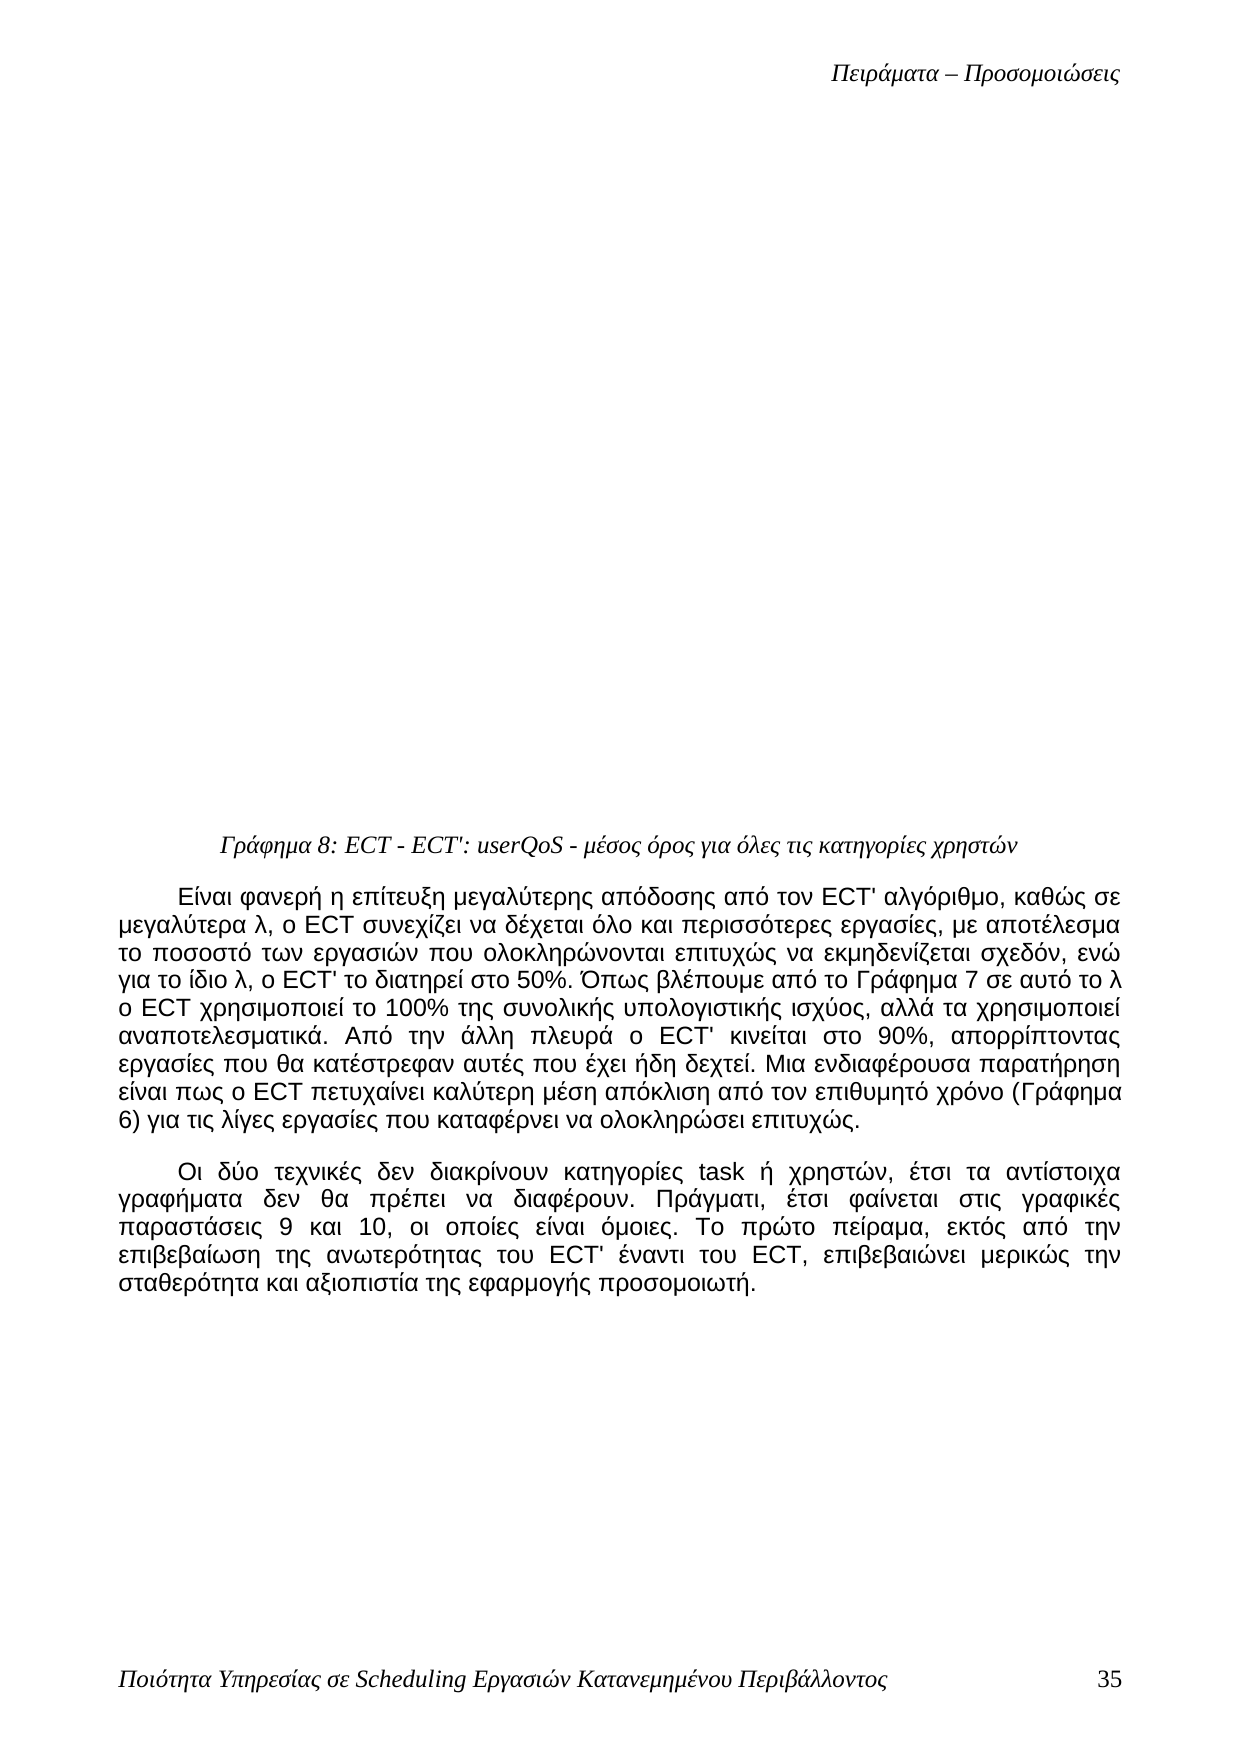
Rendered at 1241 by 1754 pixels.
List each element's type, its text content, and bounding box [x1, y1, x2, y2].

text Οι δύο τεχνικές δεν διακρίνουν κατηγορίες task ή χρηστών, έτσι τα αντίστοιχα γραφήματα δεν θα πρέπει να διαφέρουν. Πράγματι, έτσι φαίνεται στις γραφικές παραστάσεις 9 και 10, οι οποίες είναι όμοιες. Το πρώτο πείραμα, εκτός από την επιβεβαίωση της ανωτερότητας του ECT' έναντι του ECT, επιβεβαιώνει μερικώς την σταθερότητα και αξιοπιστία της εφαρμογής προσομοιωτή. [118, 1157, 1122, 1297]
text Γράφημα 8: ECT - ECT': userQoS - μέσος όρος για όλες τις κατηγορίες χρηστών [118, 131, 1122, 859]
text Είναι φανερή η επίτευξη μεγαλύτερης απόδοσης από τον ECT' αλγόριθμο, καθώς σε μεγαλύτερα λ, ο ECT συνεχίζει να δέχεται όλο και περισσότερες εργασίες, με αποτέλεσμα το ποσοστό των εργασιών που ολοκληρώνονται επιτυχώς να εκμηδενίζεται σχεδόν, ενώ για το ίδιο λ, ο ECT' το διατηρεί στο 50%. Όπως βλέπουμε από το Γράφημα 7 σε αυτό το λ ο ECT χρησιμοποιεί το 100% της συνολικής υπολογιστικής ισχύος, αλλά τα χρησιμοποιεί αναποτελεσματικά. Από την άλλη πλευρά ο ECT' κινείται στο 90%, απορρίπτοντας εργασίες που θα κατέστρεφαν αυτές που έχει ήδη δεχτεί. Μια ενδιαφέρουσα παρατήρηση είναι πως ο ECT πετυχαίνει καλύτερη μέση απόκλιση από τον επιθυμητό χρόνο (Γράφημα 6) για τις λίγες εργασίες που καταφέρνει να ολοκληρώσει επιτυχώς. [118, 883, 1122, 1134]
